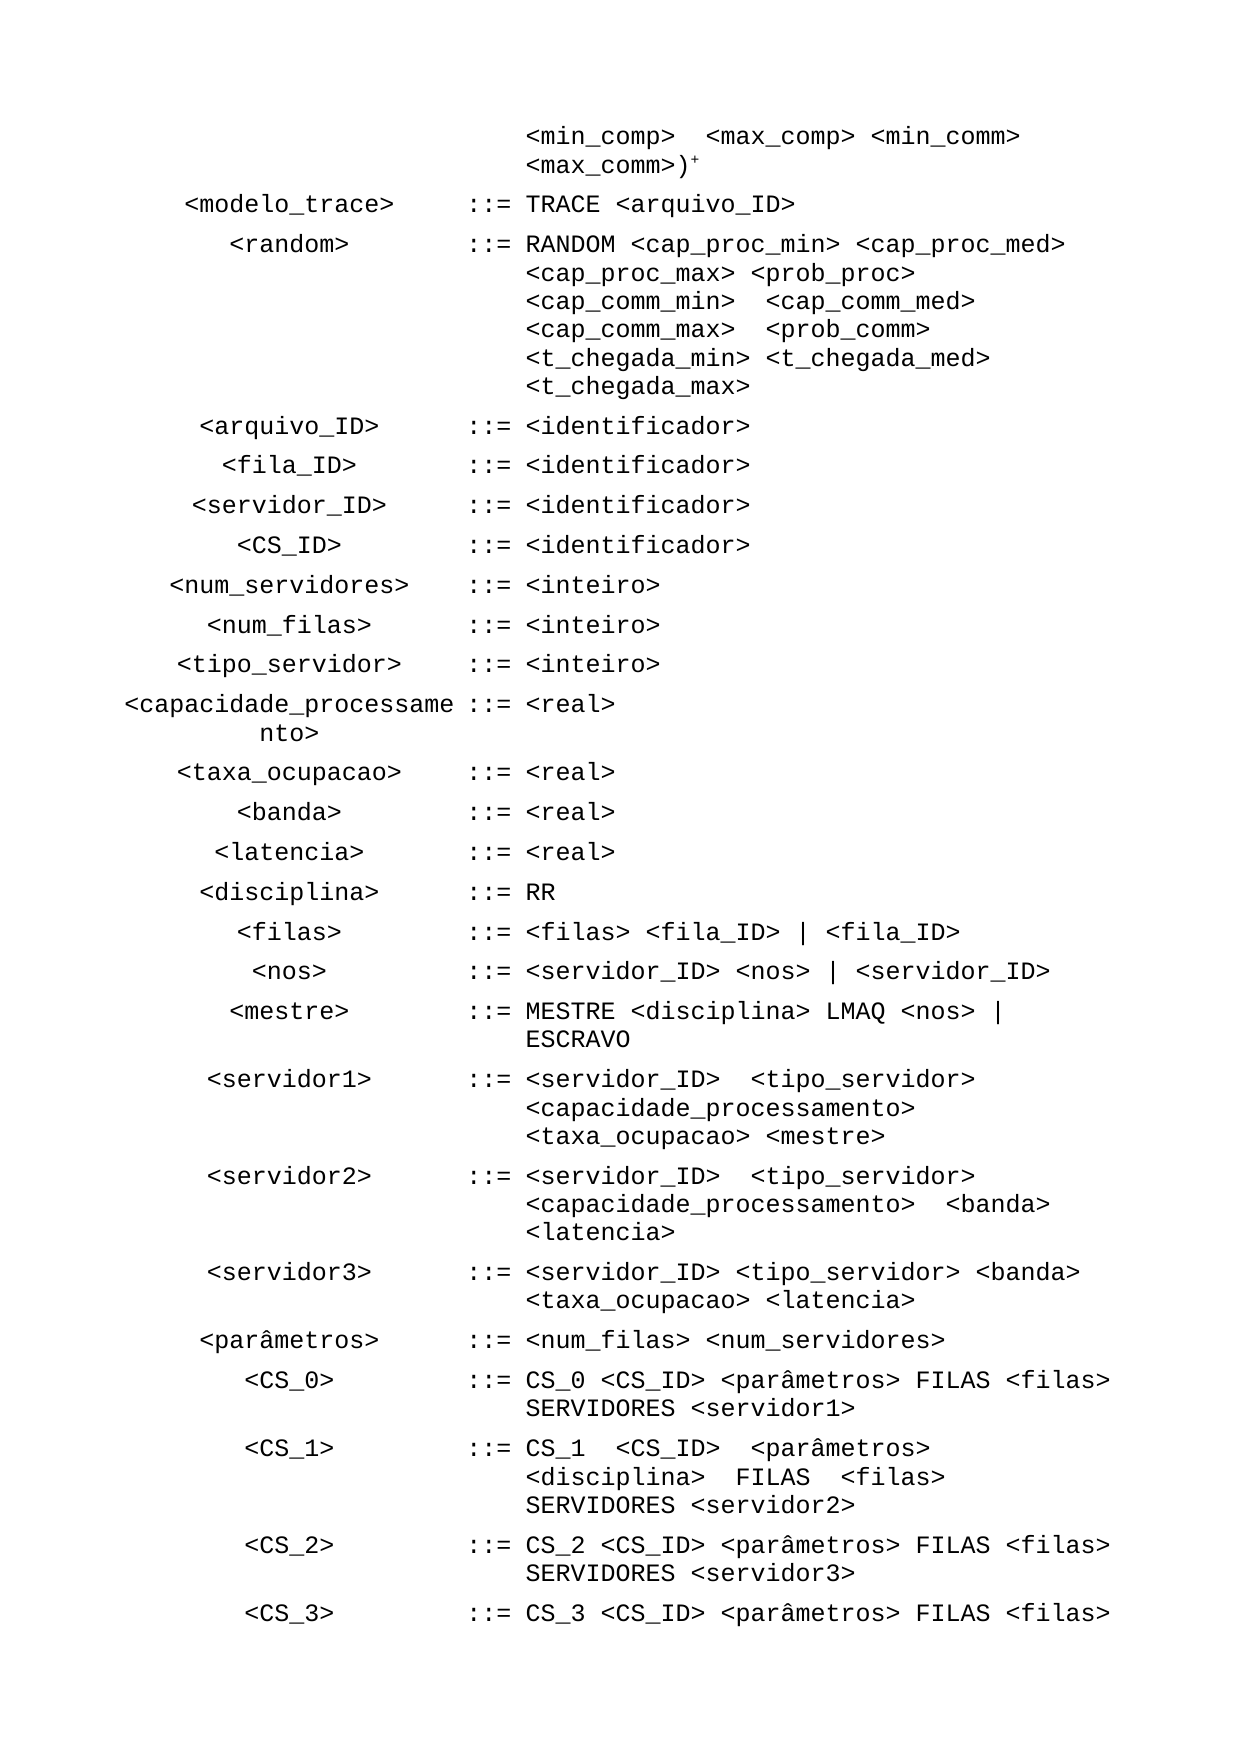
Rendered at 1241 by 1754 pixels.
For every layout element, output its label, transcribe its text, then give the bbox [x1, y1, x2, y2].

table_cell CS_2 <CS_ID> <parâmetros> FILAS <filas> SERVIDORES <servidor3> [520, 1526, 1122, 1594]
table_cell ::= [460, 1430, 519, 1526]
table_cell <servidor_ID> <tipo_servidor> <capacidade_processamento> <taxa_ocupacao> <mestre> [520, 1061, 1122, 1157]
table_cell <inteiro> [520, 567, 1122, 606]
table_cell ::= [460, 953, 519, 993]
table_cell ::= [460, 993, 519, 1061]
table_cell <banda> [118, 794, 460, 834]
table_cell RR [520, 874, 1122, 913]
table_cell CS_3 <CS_ID> <parâmetros> FILAS <filas> [520, 1595, 1122, 1634]
table_cell ::= [460, 447, 519, 487]
table_cell <fila_ID> [118, 447, 460, 487]
table_cell <num_servidores> [118, 567, 460, 606]
table_cell RANDOM <cap_proc_min> <cap_proc_med> <cap_proc_max> <prob_proc> <cap_comm_min> <cap_comm_med> <cap_comm_max> <prob_comm> <t_chegada_min> <t_chegada_med> <t_chegada_max> [520, 226, 1122, 407]
table_cell <capacidade_processamento> [118, 686, 460, 754]
table_cell [460, 118, 519, 186]
table_cell <CS_1> [118, 1430, 460, 1526]
table_cell ::= [460, 1595, 519, 1634]
table_cell ::= [460, 1061, 519, 1157]
table_cell <servidor_ID> <tipo_servidor> <banda> <taxa_ocupacao> <latencia> [520, 1254, 1122, 1322]
table_cell CS_1 <CS_ID> <parâmetros> <disciplina> FILAS <filas> SERVIDORES <servidor2> [520, 1430, 1122, 1526]
table_cell <servidor2> [118, 1158, 460, 1254]
table_cell ::= [460, 186, 519, 226]
table_cell <tipo_servidor> [118, 646, 460, 686]
table_cell <latencia> [118, 834, 460, 873]
table_cell ::= [460, 487, 519, 527]
table_cell <inteiro> [520, 646, 1122, 686]
table_cell <servidor3> [118, 1254, 460, 1322]
table_cell [118, 118, 460, 186]
table_cell ::= [460, 226, 519, 407]
table_cell <CS_3> [118, 1595, 460, 1634]
table_cell ::= [460, 686, 519, 754]
table_cell ::= [460, 646, 519, 686]
table_cell <filas> [118, 913, 460, 953]
table_cell ::= [460, 1322, 519, 1362]
table_cell CS_0 <CS_ID> <parâmetros> FILAS <filas> SERVIDORES <servidor1> [520, 1362, 1122, 1430]
table_cell ::= [460, 913, 519, 953]
table_cell MESTRE <disciplina> LMAQ <nos> | ESCRAVO [520, 993, 1122, 1061]
table_cell <real> [520, 834, 1122, 873]
table_cell ::= [460, 834, 519, 873]
table_cell <servidor_ID> [118, 487, 460, 527]
table_cell <CS_ID> [118, 527, 460, 567]
table_cell ::= [460, 794, 519, 834]
table_cell ::= [460, 874, 519, 913]
table_cell ::= [460, 606, 519, 646]
table_cell <servidor_ID> <nos> | <servidor_ID> [520, 953, 1122, 993]
table_cell <real> [520, 754, 1122, 794]
table_cell ::= [460, 527, 519, 567]
table_cell <identificador> [520, 408, 1122, 447]
table_cell ::= [460, 1362, 519, 1430]
table_cell <num_filas> [118, 606, 460, 646]
table_cell <real> [520, 794, 1122, 834]
table_cell ::= [460, 1158, 519, 1254]
table_cell <servidor1> [118, 1061, 460, 1157]
table_cell ::= [460, 754, 519, 794]
table_cell ::= [460, 567, 519, 606]
table_cell <random> [118, 226, 460, 407]
table_cell <CS_0> [118, 1362, 460, 1430]
table_cell <mestre> [118, 993, 460, 1061]
table_cell <inteiro> [520, 606, 1122, 646]
table_cell <real> [520, 686, 1122, 754]
table_cell <arquivo_ID> [118, 408, 460, 447]
table_cell TRACE <arquivo_ID> [520, 186, 1122, 226]
table_cell <CS_2> [118, 1526, 460, 1594]
table_cell ::= [460, 1254, 519, 1322]
table_cell <identificador> [520, 447, 1122, 487]
table_cell <taxa_ocupacao> [118, 754, 460, 794]
table_cell ::= [460, 1526, 519, 1594]
table_cell <filas> <fila_ID> | <fila_ID> [520, 913, 1122, 953]
table_cell <identificador> [520, 487, 1122, 527]
table_cell <identificador> [520, 527, 1122, 567]
table_cell <disciplina> [118, 874, 460, 913]
table_cell <parâmetros> [118, 1322, 460, 1362]
table_cell <servidor_ID> <tipo_servidor> <capacidade_processamento> <banda> <latencia> [520, 1158, 1122, 1254]
table_cell <nos> [118, 953, 460, 993]
table_cell ::= [460, 408, 519, 447]
table_cell <min_comp> <max_comp> <min_comm> <max_comm>)+ [520, 118, 1122, 186]
table_cell <modelo_trace> [118, 186, 460, 226]
table_cell <num_filas> <num_servidores> [520, 1322, 1122, 1362]
